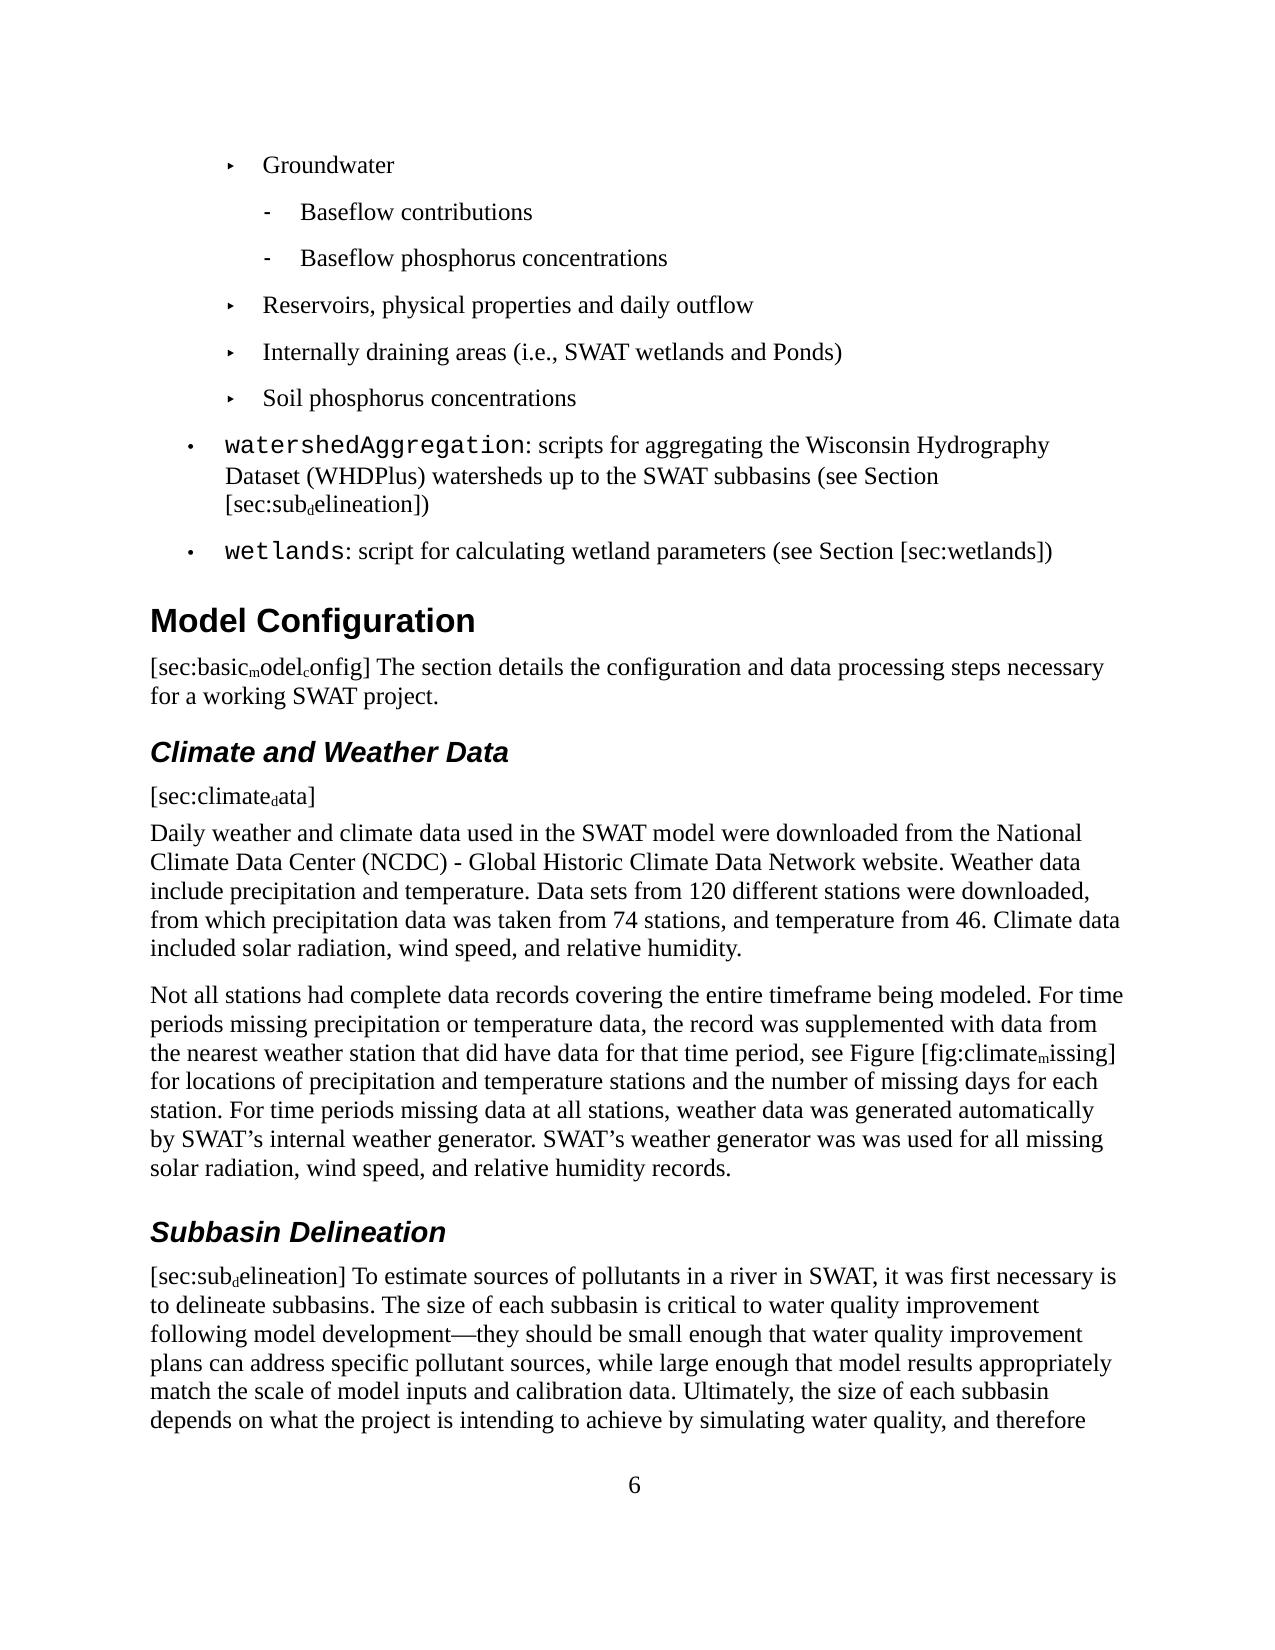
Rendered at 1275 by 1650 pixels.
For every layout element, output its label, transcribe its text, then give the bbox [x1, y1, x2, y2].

list Reservoirs, physical properties and daily outflow [225, 290, 1125, 319]
text Not all stations had complete data records covering the entire timeframe being modeled. For time periods missing precipitation or temperature data, the record was supplemented with data from the nearest weather station that did have data for that time period, see Figure [fig:climatemissing] for locations of precipitation and temperature stations and the number of missing days for each station. For time periods missing data at all stations, weather data was generated automatically by SWAT’s internal weather generator. SWAT’s weather generator was was used for all missing solar radiation, wind speed, and relative humidity records. [150, 980, 1125, 1181]
list Baseflow contributions [262, 197, 1125, 225]
list Baseflow phosphorus concentrations [262, 243, 1125, 272]
list wetlands: script for calculating wetland parameters (see Section [sec:wetlands]) [187, 536, 1125, 567]
list watershedAggregation: scripts for aggregating the Wisconsin Hydrography Dataset (WHDPlus) watersheds up to the SWAT subbasins (see Section [sec:subdelineation]) [187, 430, 1125, 518]
list Groundwater [225, 150, 1125, 179]
subtitle Subbasin Delineation [150, 1215, 1125, 1249]
text [sec:climatedata] [150, 781, 1125, 809]
subtitle Climate and Weather Data [150, 735, 1125, 768]
subtitle Model Configuration [150, 601, 1125, 640]
text [sec:subdelineation] To estimate sources of pollutants in a river in SWAT, it was first necessary is to delineate subbasins. The size of each subbasin is critical to water quality improvement following model development—they should be small enough that water quality improvement plans can address specific pollutant sources, while large enough that model results appropriately match the scale of model inputs and calibration data. Ultimately, the size of each subbasin depends on what the project is intending to achieve by simulating water quality, and therefore [150, 1261, 1125, 1434]
text Daily weather and climate data used in the SWAT model were downloaded from the National Climate Data Center (NCDC) - Global Historic Climate Data Network website. Weather data include precipitation and temperature. Data sets from 120 different stations were downloaded, from which precipitation data was taken from 74 stations, and temperature from 46. Climate data included solar radiation, wind speed, and relative humidity. [150, 818, 1125, 962]
list Soil phosphorus concentrations [225, 383, 1125, 412]
list Internally draining areas (i.e., SWAT wetlands and Ponds) [225, 337, 1125, 365]
text [sec:basicmodelconfig] The section details the configuration and data processing steps necessary for a working SWAT project. [150, 652, 1125, 710]
